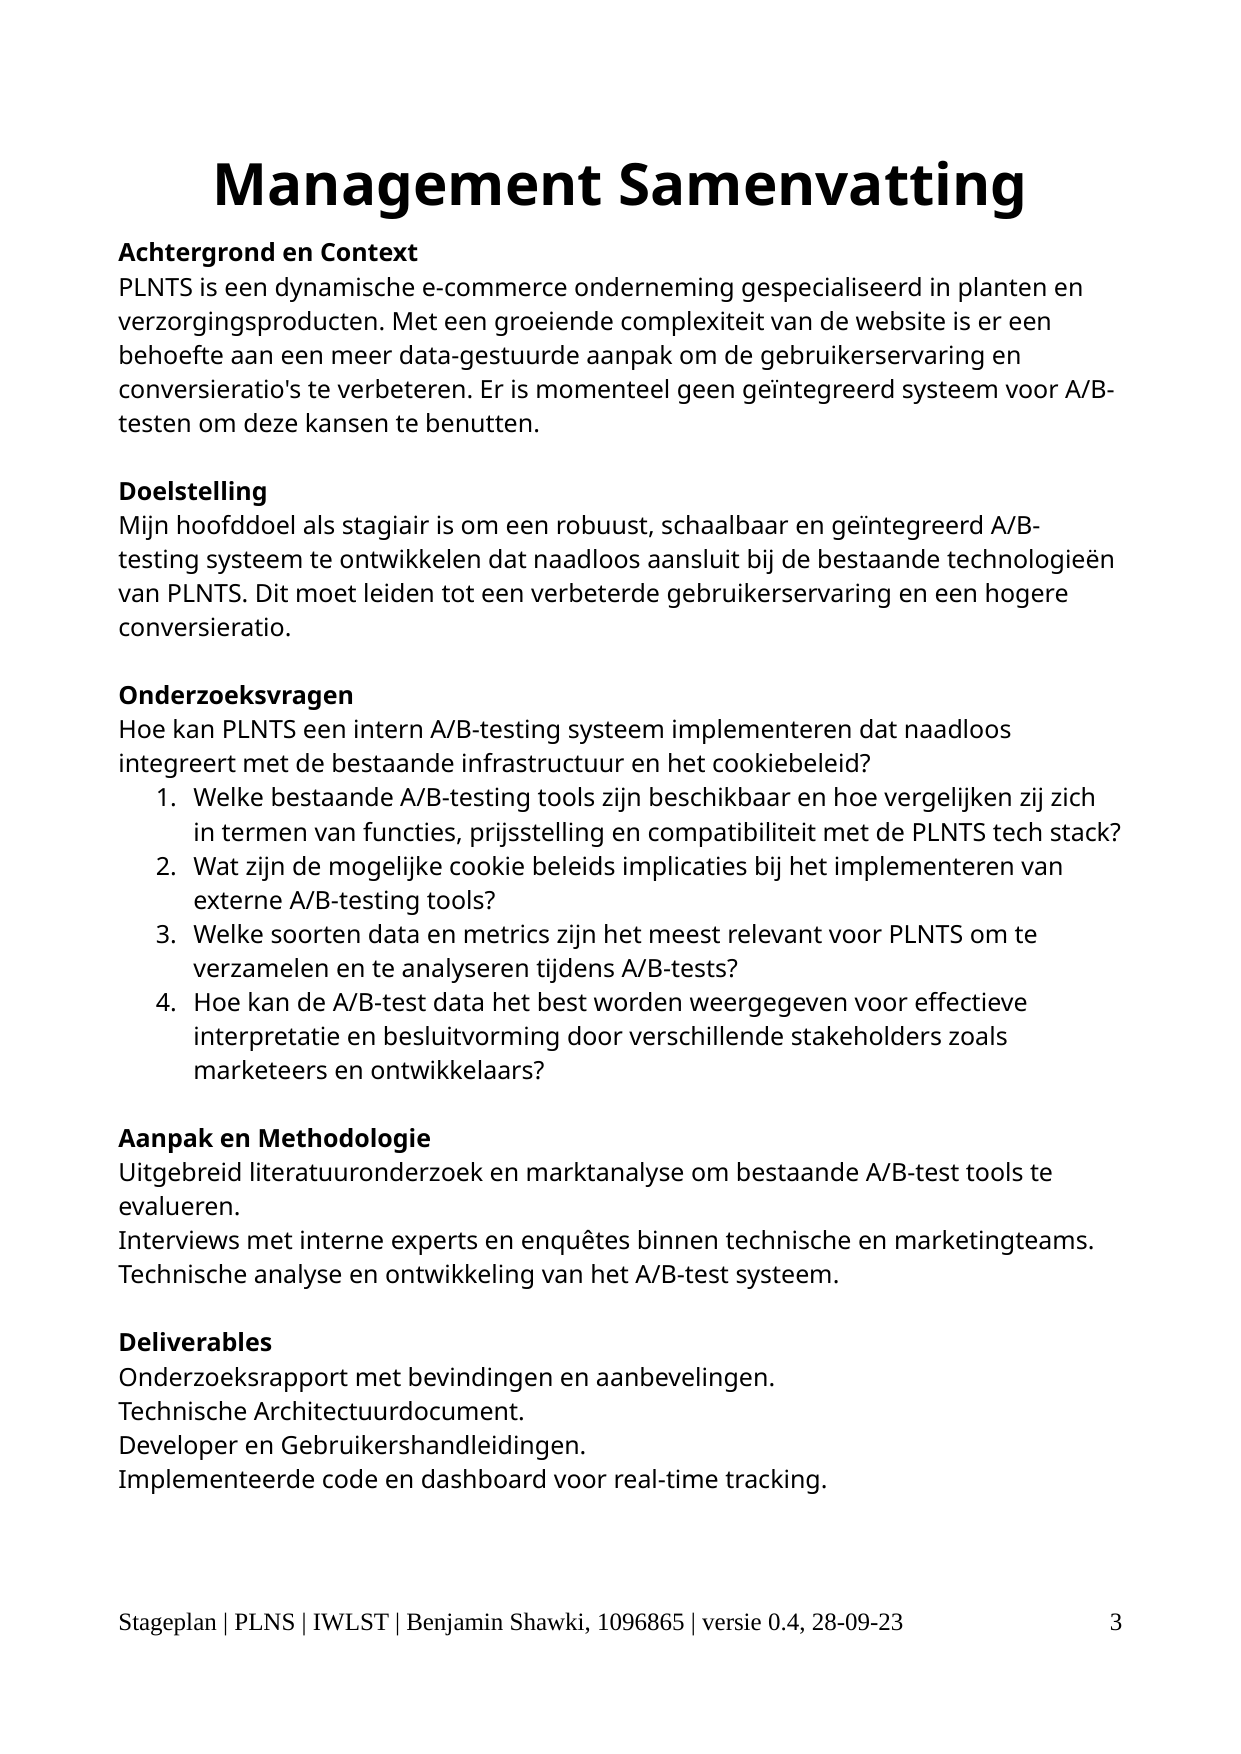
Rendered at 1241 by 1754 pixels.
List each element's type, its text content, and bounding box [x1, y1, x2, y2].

list Welke soorten data en metrics zijn het meest relevant voor PLNTS om te verzamelen en te analyseren tijdens A/B-tests? [156, 916, 1122, 984]
text Technische Architectuurdocument. [118, 1393, 1122, 1427]
text Interviews met interne experts en enquêtes binnen technische en marketingteams. [118, 1223, 1122, 1257]
text Doelstelling [118, 473, 1122, 508]
list Welke bestaande A/B-testing tools zijn beschikbaar en hoe vergelijken zij zich in termen van functies, prijsstelling en compatibiliteit met de PLNTS tech stack? [156, 780, 1122, 848]
text Mijn hoofddoel als stagiair is om een robuust, schaalbaar en geïntegreerd A/B-testing systeem te ontwikkelen dat naadloos aansluit bij de bestaande technologieën van PLNTS. Dit moet leiden tot een verbeterde gebruikerservaring en een hogere conversieratio. [118, 508, 1122, 644]
text Hoe kan PLNTS een intern A/B-testing systeem implementeren dat naadloos integreert met de bestaande infrastructuur en het cookiebeleid? [118, 712, 1122, 780]
title Management Samenvatting [118, 143, 1122, 223]
list Wat zijn de mogelijke cookie beleids implicaties bij het implementeren van externe A/B-testing tools? [156, 848, 1122, 916]
text Achtergrond en Context [118, 235, 1122, 269]
text Aanpak en Methodologie [118, 1121, 1122, 1155]
list Hoe kan de A/B-test data het best worden weergegeven voor effectieve interpretatie en besluitvorming door verschillende stakeholders zoals marketeers en ontwikkelaars? [156, 984, 1122, 1087]
text Uitgebreid literatuuronderzoek en marktanalyse om bestaande A/B-test tools te evalueren. [118, 1155, 1122, 1223]
text Onderzoeksvragen [118, 678, 1122, 712]
text Onderzoeksrapport met bevindingen en aanbevelingen. [118, 1359, 1122, 1393]
text Developer en Gebruikershandleidingen. [118, 1427, 1122, 1461]
text Deliverables [118, 1325, 1122, 1359]
text Technische analyse en ontwikkeling van het A/B-test systeem. [118, 1257, 1122, 1291]
text Implementeerde code en dashboard voor real-time tracking. [118, 1461, 1122, 1495]
text PLNTS is een dynamische e-commerce onderneming gespecialiseerd in planten en verzorgingsproducten. Met een groeiende complexiteit van de website is er een behoefte aan een meer data-gestuurde aanpak om de gebruikerservaring en conversieratio's te verbeteren. Er is momenteel geen geïntegreerd systeem voor A/B-testen om deze kansen te benutten. [118, 269, 1122, 439]
